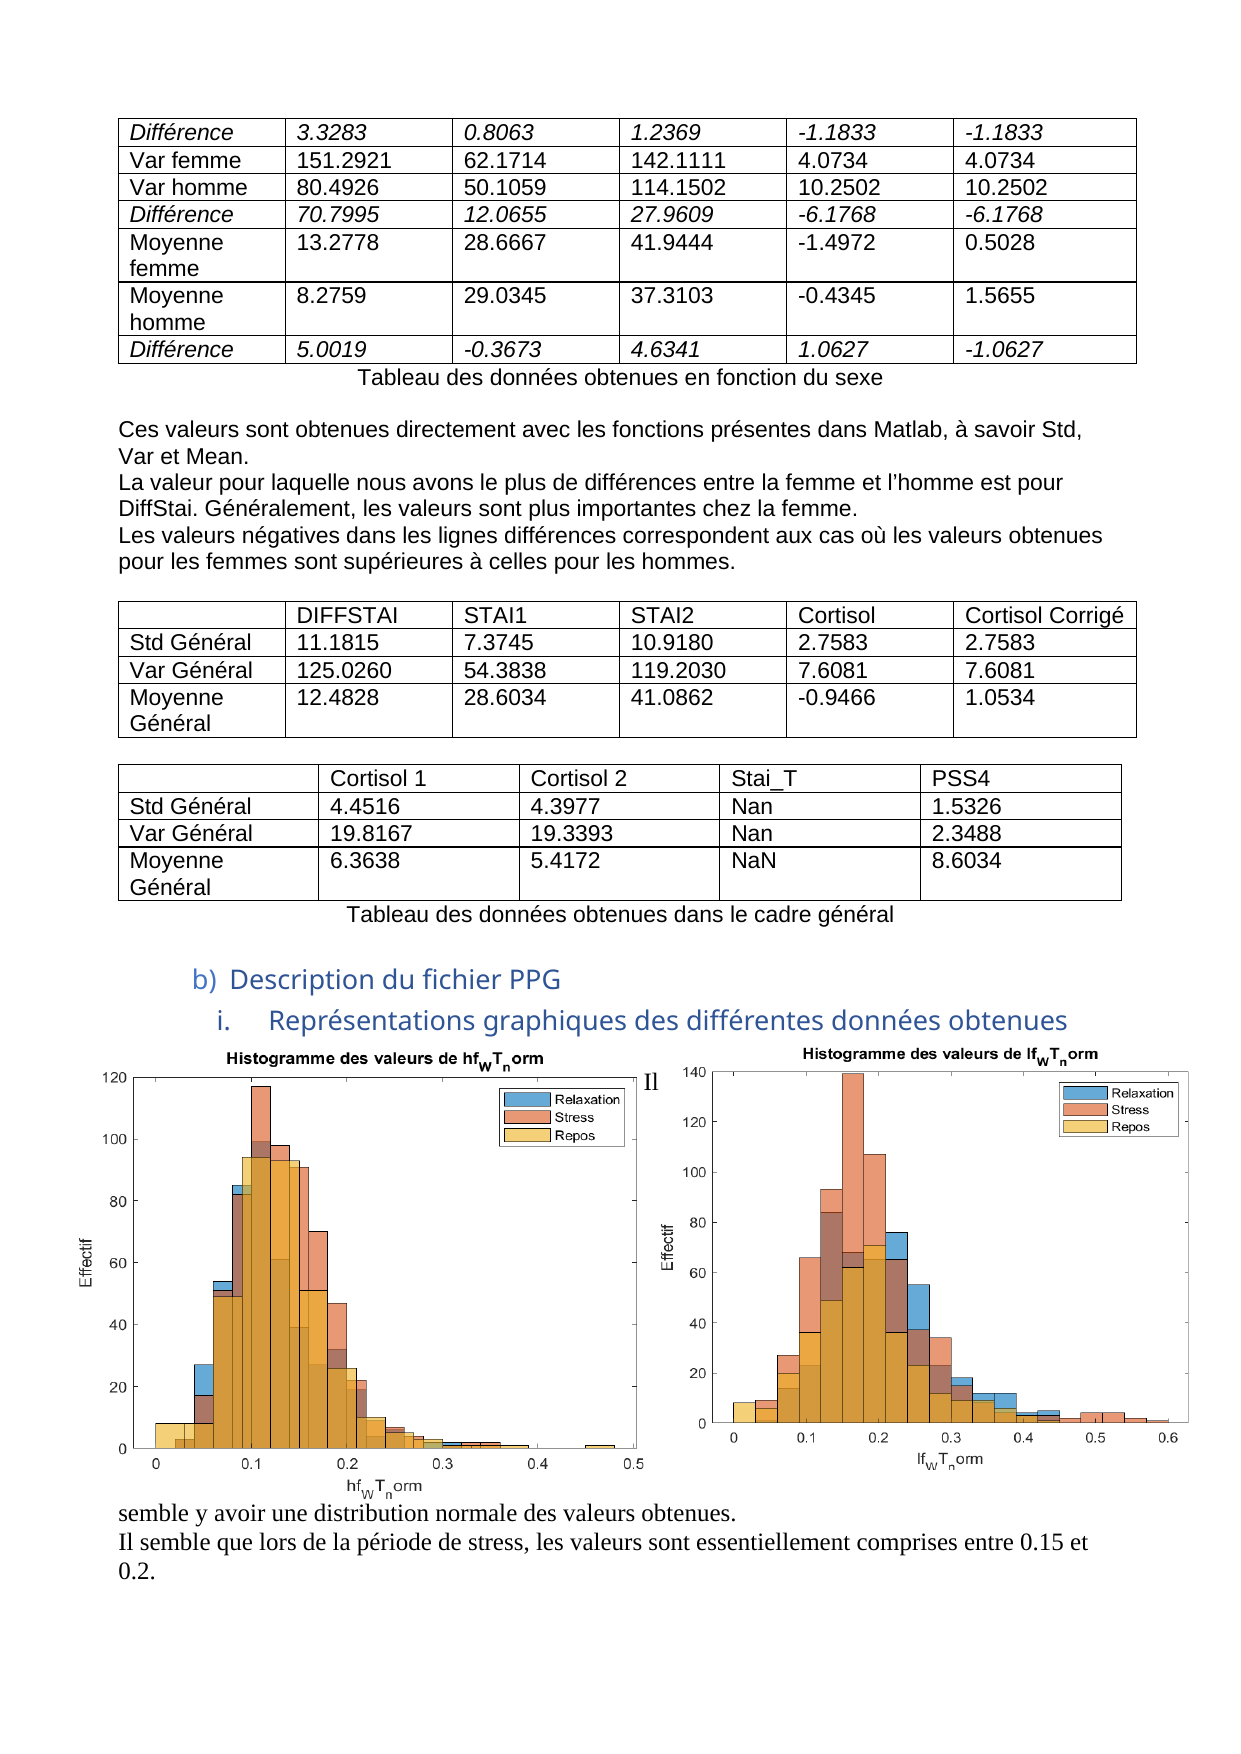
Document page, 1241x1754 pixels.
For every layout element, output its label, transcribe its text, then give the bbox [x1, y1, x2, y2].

table_cell -1.4972 [787, 229, 953, 281]
table_cell 5.0019 [286, 336, 452, 363]
table_cell Var Général [119, 820, 318, 846]
text Il semble que lors de la période de stress, les valeurs sont essentiellement comprises entre 0.15 et 0.2. [118, 1527, 1122, 1584]
table_cell 1.5655 [954, 283, 1136, 335]
table_cell Différence [119, 119, 285, 146]
table_cell 0.8063 [453, 119, 619, 146]
table_header Cortisol Corrigé [954, 602, 1136, 628]
table_cell Différence [119, 201, 285, 228]
table_cell -6.1768 [787, 201, 953, 228]
table_cell 2.7583 [787, 629, 953, 656]
table_cell 41.9444 [620, 229, 786, 281]
table_cell 4.0734 [954, 147, 1136, 173]
table_cell Std Général [119, 629, 285, 656]
table_cell 5.4172 [520, 848, 719, 900]
table_cell Différence [119, 336, 285, 363]
table_header DIFFSTAI [286, 602, 452, 628]
table_cell 1.2369 [620, 119, 786, 146]
table_cell 28.6667 [453, 229, 619, 281]
table_cell 4.6341 [620, 336, 786, 363]
table_header Stai_T [720, 765, 920, 792]
table_cell 10.2502 [787, 174, 953, 200]
list Représentations graphiques des différentes données obtenues [231, 1001, 1122, 1038]
table_cell 151.2921 [286, 147, 452, 173]
table_cell 62.1714 [453, 147, 619, 173]
table_cell 19.3393 [520, 820, 719, 846]
table_header Cortisol 2 [520, 765, 719, 792]
table_cell 10.9180 [620, 629, 786, 656]
table_cell Var Général [119, 657, 285, 683]
table_cell Var femme [119, 147, 285, 173]
table_cell 3.3283 [286, 119, 452, 146]
table_cell 1.0627 [787, 336, 953, 363]
table_cell Moyenne Général [119, 684, 285, 737]
table_cell 125.0260 [286, 657, 452, 683]
text Ces valeurs sont obtenues directement avec les fonctions présentes dans Matlab, à savoir Std, Var et Mean. [118, 416, 1122, 469]
table_header STAI1 [453, 602, 619, 628]
table_cell 1.5326 [921, 793, 1121, 819]
table_cell 2.3488 [921, 820, 1121, 846]
table_cell 142.1111 [620, 147, 786, 173]
table_cell 4.0734 [787, 147, 953, 173]
table_cell 37.3103 [620, 283, 786, 335]
table_cell 50.1059 [453, 174, 619, 200]
table_cell Moyenne homme [119, 283, 285, 335]
table_cell 10.2502 [954, 174, 1136, 200]
table_cell 19.8167 [319, 820, 519, 846]
table_cell 54.3838 [453, 657, 619, 683]
table_cell NaN [720, 848, 920, 900]
table_cell 11.1815 [286, 629, 452, 656]
table_cell -6.1768 [954, 201, 1136, 228]
table_cell 80.4926 [286, 174, 452, 200]
table_header Cortisol 1 [319, 765, 519, 792]
table_cell 0.5028 [954, 229, 1136, 281]
table_cell -1.1833 [787, 119, 953, 146]
table_cell Moyenne Général [119, 848, 318, 900]
table_cell 8.2759 [286, 283, 452, 335]
table_cell 29.0345 [453, 283, 619, 335]
table_cell 13.2778 [286, 229, 452, 281]
table_cell Std Général [119, 793, 318, 819]
table_cell -0.3673 [453, 336, 619, 363]
text La valeur pour laquelle nous avons le plus de différences entre la femme et l’homme est pour DiffStai. Généralement, les valeurs sont plus importantes chez la femme. Les valeurs négatives dans les lignes différences correspondent aux cas où les valeurs obtenues pour les femmes sont supérieures à celles pour les hommes. [118, 469, 1122, 574]
text Il semble y avoir une distribution normale des valeurs obtenues. [118, 1067, 1122, 1527]
table_cell 7.3745 [453, 629, 619, 656]
table_cell 119.2030 [620, 657, 786, 683]
table_cell 7.6081 [787, 657, 953, 683]
table_cell -1.0627 [954, 336, 1136, 363]
table_cell 12.0655 [453, 201, 619, 228]
table_header [119, 765, 318, 792]
table_header Cortisol [787, 602, 953, 628]
table_cell Nan [720, 793, 920, 819]
table_cell 41.0862 [620, 684, 786, 737]
table_cell Var homme [119, 174, 285, 200]
table_cell 2.7583 [954, 629, 1136, 656]
list Description du fichier PPG [192, 960, 1122, 997]
text Tableau des données obtenues en fonction du sexe [118, 364, 1122, 390]
table_header PSS4 [921, 765, 1121, 792]
table_cell 28.6034 [453, 684, 619, 737]
table_cell 70.7995 [286, 201, 452, 228]
table_cell 12.4828 [286, 684, 452, 737]
table_cell 114.1502 [620, 174, 786, 200]
table_cell 7.6081 [954, 657, 1136, 683]
table_cell 8.6034 [921, 848, 1121, 900]
table_header [119, 602, 285, 628]
table_cell 1.0534 [954, 684, 1136, 737]
table_header STAI2 [620, 602, 786, 628]
table_cell Nan [720, 820, 920, 846]
table_cell -0.4345 [787, 283, 953, 335]
table_cell -1.1833 [954, 119, 1136, 146]
table_cell 6.3638 [319, 848, 519, 900]
table_cell -0.9466 [787, 684, 953, 737]
table_cell 4.4516 [319, 793, 519, 819]
table_cell 27.9609 [620, 201, 786, 228]
table_cell Moyenne femme [119, 229, 285, 281]
table_cell 4.3977 [520, 793, 719, 819]
text Tableau des données obtenues dans le cadre général [118, 901, 1122, 927]
